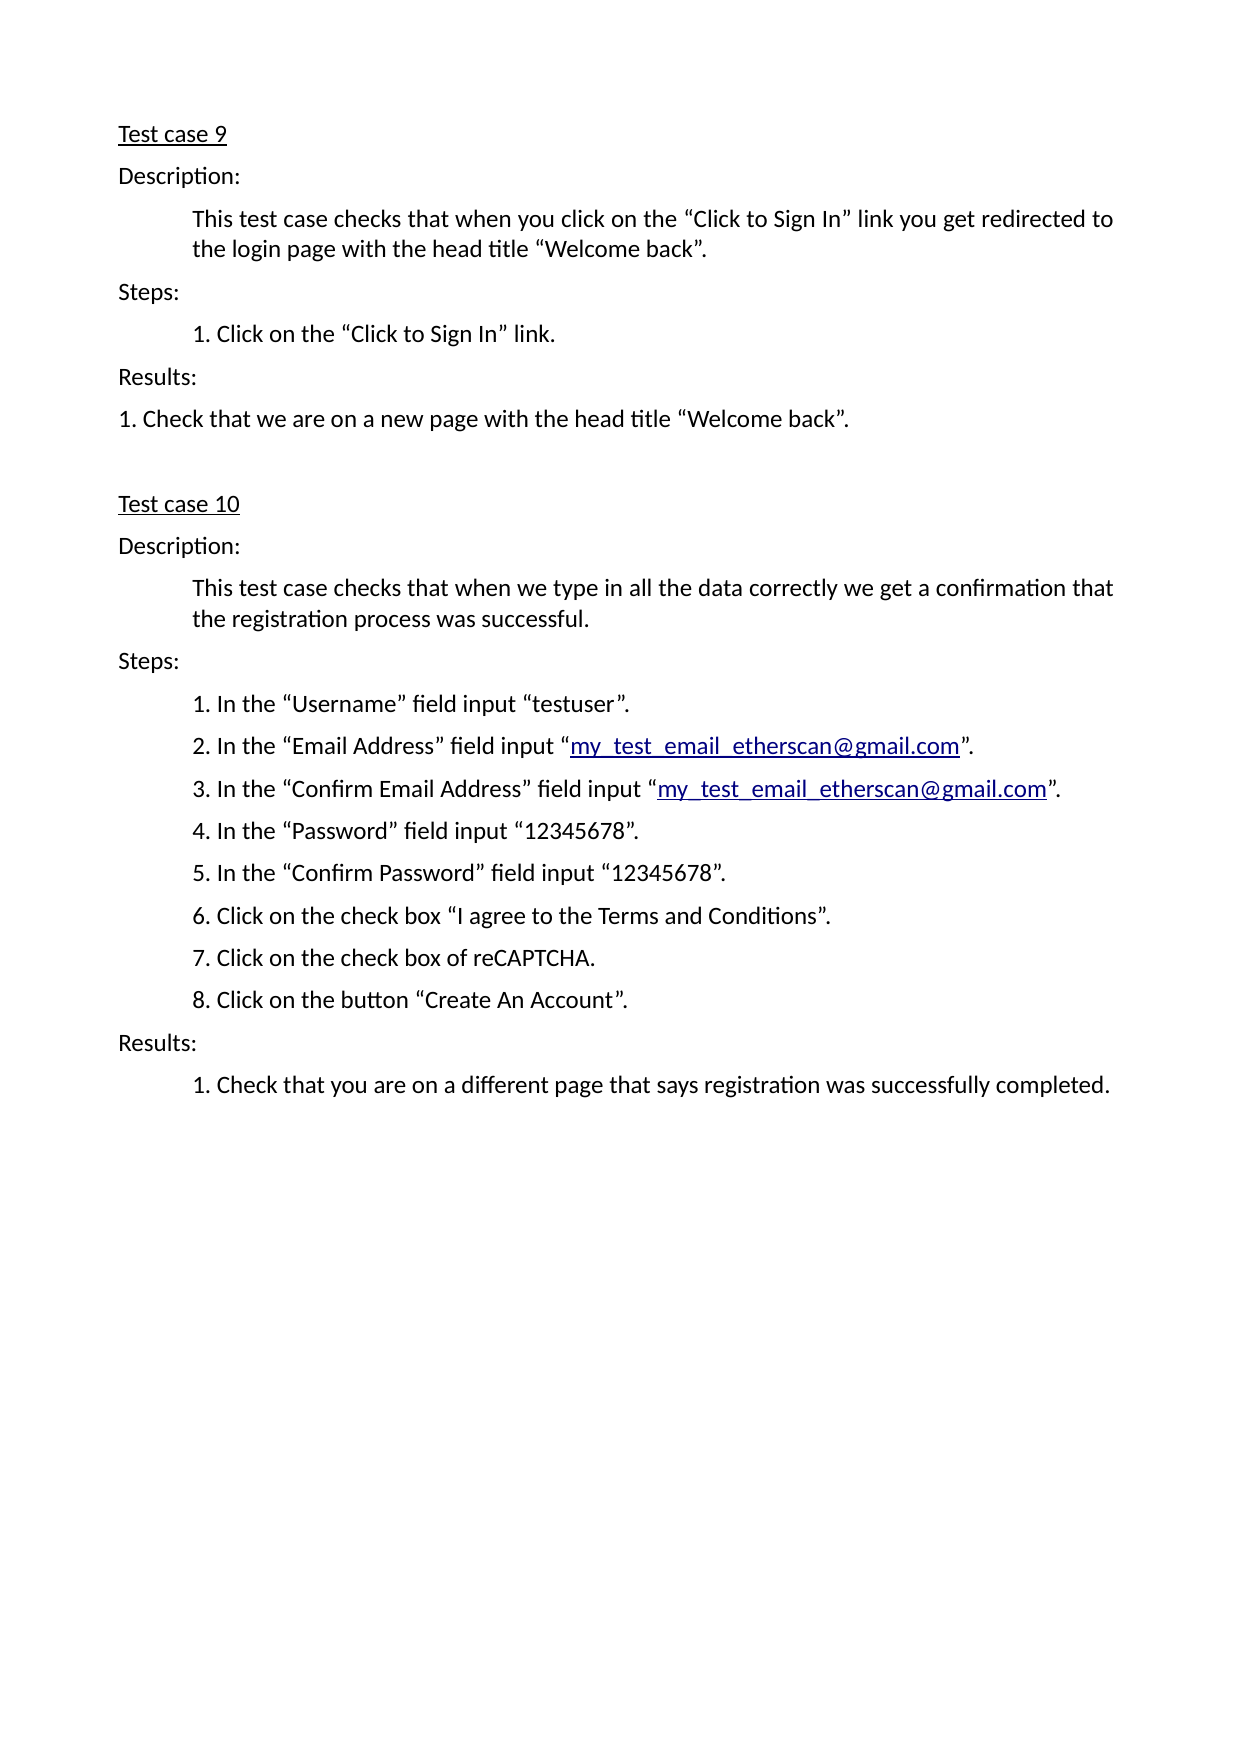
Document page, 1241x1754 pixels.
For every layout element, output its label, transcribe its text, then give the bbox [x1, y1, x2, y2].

text 7. Click on the check box of reCAPTCHA. [118, 942, 1122, 973]
text Results: [118, 1027, 1122, 1058]
text 1. Check that we are on a new page with the head title “Welcome back”. [118, 403, 1122, 433]
text 4. In the “Password” field input “12345678”. [118, 815, 1122, 846]
text 5. In the “Confirm Password” field input “12345678”. [118, 857, 1122, 888]
text 1. In the “Username” field input “testuser”. [118, 688, 1122, 718]
text 1. Click on the “Click to Sign In” link. [118, 318, 1122, 349]
text 3. In the “Confirm Email Address” field input “my_test_email_etherscan@gmail.com”. [118, 773, 1122, 803]
text Test case 9 [118, 118, 1122, 149]
text Description: [118, 161, 1122, 191]
text Steps: [118, 276, 1122, 306]
text Results: [118, 361, 1122, 391]
text 6. Click on the check box “I agree to the Terms and Conditions”. [118, 900, 1122, 930]
text 2. In the “Email Address” field input “my_test_email_etherscan@gmail.com”. [118, 730, 1122, 761]
text 8. Click on the button “Create An Account”. [118, 985, 1122, 1015]
text This test case checks that when you click on the “Click to Sign In” link you get redirected to the login page with the head title “Welcome back”. [118, 203, 1122, 264]
text Test case 10 [118, 488, 1122, 518]
text Steps: [118, 646, 1122, 676]
text 1. Check that you are on a different page that says registration was successfully completed. [118, 1069, 1122, 1100]
text This test case checks that when we type in all the data correctly we get a confirmation that the registration process was successful. [118, 573, 1122, 634]
text Description: [118, 530, 1122, 561]
